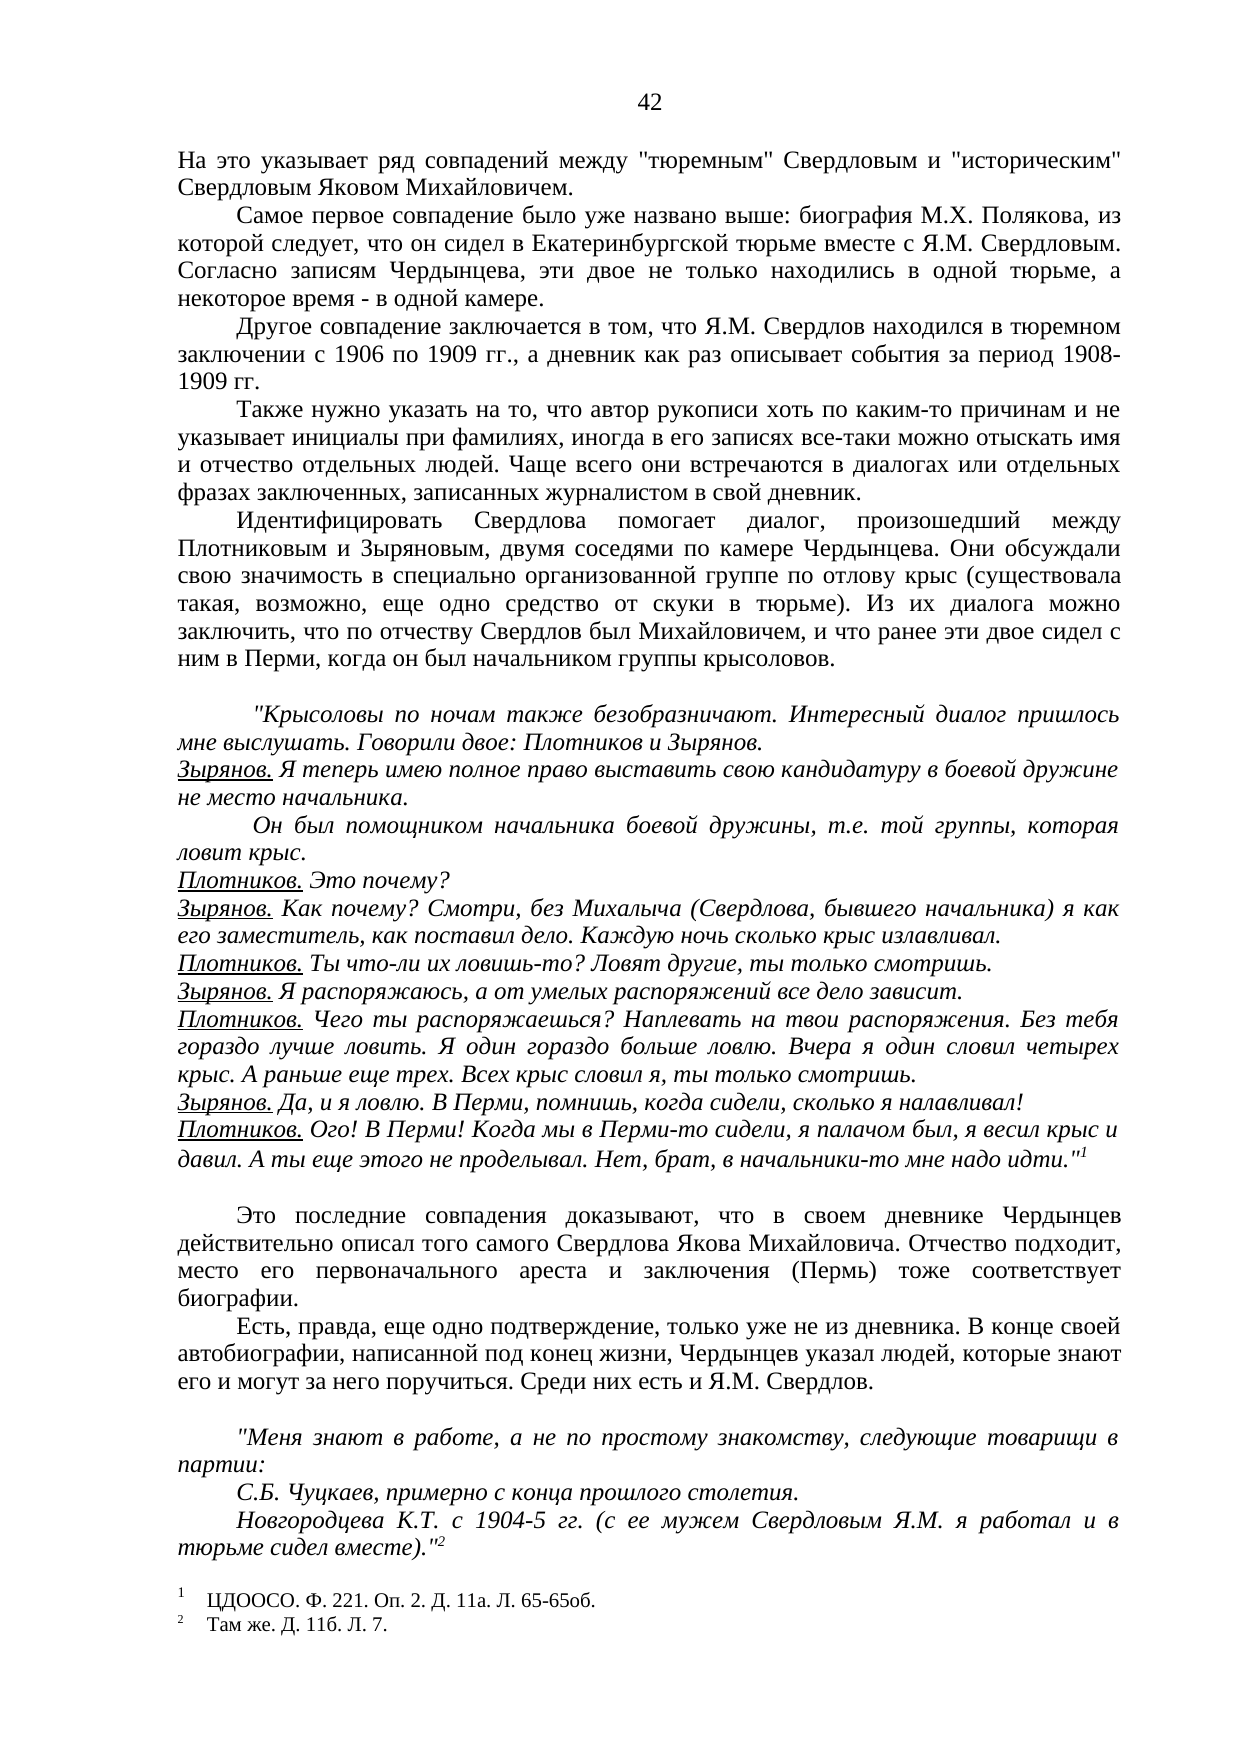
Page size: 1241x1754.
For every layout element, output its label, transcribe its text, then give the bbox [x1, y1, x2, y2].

text Он был помощником начальника боевой дружины, т.е. той группы, которая ловит крыс. [177, 811, 1122, 866]
text Плотников. Ты что-ли их ловишь-то? Ловят другие, ты только смотришь. [177, 949, 1122, 977]
text Там же. Д. 11б. Л. 7. [177, 1613, 1122, 1636]
text Есть, правда, еще одно подтверждение, только уже не из дневника. В конце своей автобиографии, написанной под конец жизни, Чердынцев указал людей, которые знают его и могут за него поручиться. Среди них есть и Я.М. Свердлов. [177, 1312, 1122, 1395]
text Идентифицировать Свердлова помогает диалог, произошедший между Плотниковым и Зыряновым, двумя соседями по камере Чердынцева. Они обсуждали свою значимость в специально организованной группе по отлову крыс (существовала такая, возможно, еще одно средство от скуки в тюрьме). Из их диалога можно заключить, что по отчеству Свердлов был Михайловичем, и что ранее эти двое сидел с ним в Перми, когда он был начальником группы крысоловов. [177, 506, 1122, 672]
text С.Б. Чуцкаев, примерно с конца прошлого столетия. [177, 1478, 1122, 1506]
text Также нужно указать на то, что автор рукописи хоть по каким-то причинам и не указывает инициалы при фамилиях, иногда в его записях все-таки можно отыскать имя и отчество отдельных людей. Чаще всего они встречаются в диалогах или отдельных фразах заключенных, записанных журналистом в свой дневник. [177, 395, 1122, 506]
text Зырянов. Да, и я ловлю. В Перми, помнишь, когда сидели, сколько я налавливал! [177, 1088, 1122, 1116]
text Это последние совпадения доказывают, что в своем дневнике Чердынцев действительно описал того самого Свердлова Якова Михайловича. Отчество подходит, место его первоначального ареста и заключения (Пермь) тоже соответствует биографии. [177, 1201, 1122, 1312]
text Новгородцева К.Т. с 1904-5 гг. (с ее мужем Свердловым Я.М. я работал и в тюрьме сидел вместе)." [177, 1506, 1122, 1561]
text Плотников. Ого! В Перми! Когда мы в Перми-то сидели, я палачом был, я весил крыс и давил. А ты еще этого не проделывал. Нет, брат, в начальники-то мне надо идти." [177, 1116, 1122, 1173]
text Плотников. Чего ты распоряжаешься? Наплевать на твои распоряжения. Без тебя гораздо лучше ловить. Я один гораздо больше ловлю. Вчера я один словил четырех крыс. А раньше еще трех. Всех крыс словил я, ты только смотришь. [177, 1005, 1122, 1088]
text Зырянов. Я распоряжаюсь, а от умелых распоряжений все дело зависит. [177, 977, 1122, 1005]
text "Меня знают в работе, а не по простому знакомству, следующие товарищи в партии: [177, 1423, 1122, 1478]
text ЦДООСО. Ф. 221. Оп. 2. Д. 11а. Л. 65-65об. [177, 1585, 1122, 1613]
text На это указывает ряд совпадений между "тюремным" Свердловым и "историческим" Свердловым Яковом Михайловичем. [177, 146, 1122, 201]
text Самое первое совпадение было уже названо выше: биография М.Х. Полякова, из которой следует, что он сидел в Екатеринбургской тюрьме вместе с Я.М. Свердловым. Согласно записям Чердынцева, эти двое не только находились в одной тюрьме, а некоторое время - в одной камере. [177, 201, 1122, 312]
text "Крысоловы по ночам также безобразничают. Интересный диалог пришлось мне выслушать. Говорили двое: Плотников и Зырянов. [177, 700, 1122, 755]
text Зырянов. Как почему? Смотри, без Михалыча (Свердлова, бывшего начальника) я как его заместитель, как поставил дело. Каждую ночь сколько крыс излавливал. [177, 894, 1122, 949]
text Плотников. Это почему? [177, 866, 1122, 894]
text Зырянов. Я теперь имею полное право выставить свою кандидатуру в боевой дружине не место начальника. [177, 755, 1122, 811]
text Другое совпадение заключается в том, что Я.М. Свердлов находился в тюремном заключении с 1906 по 1909 гг., а дневник как раз описывает события за период 1908-1909 гг. [177, 312, 1122, 395]
